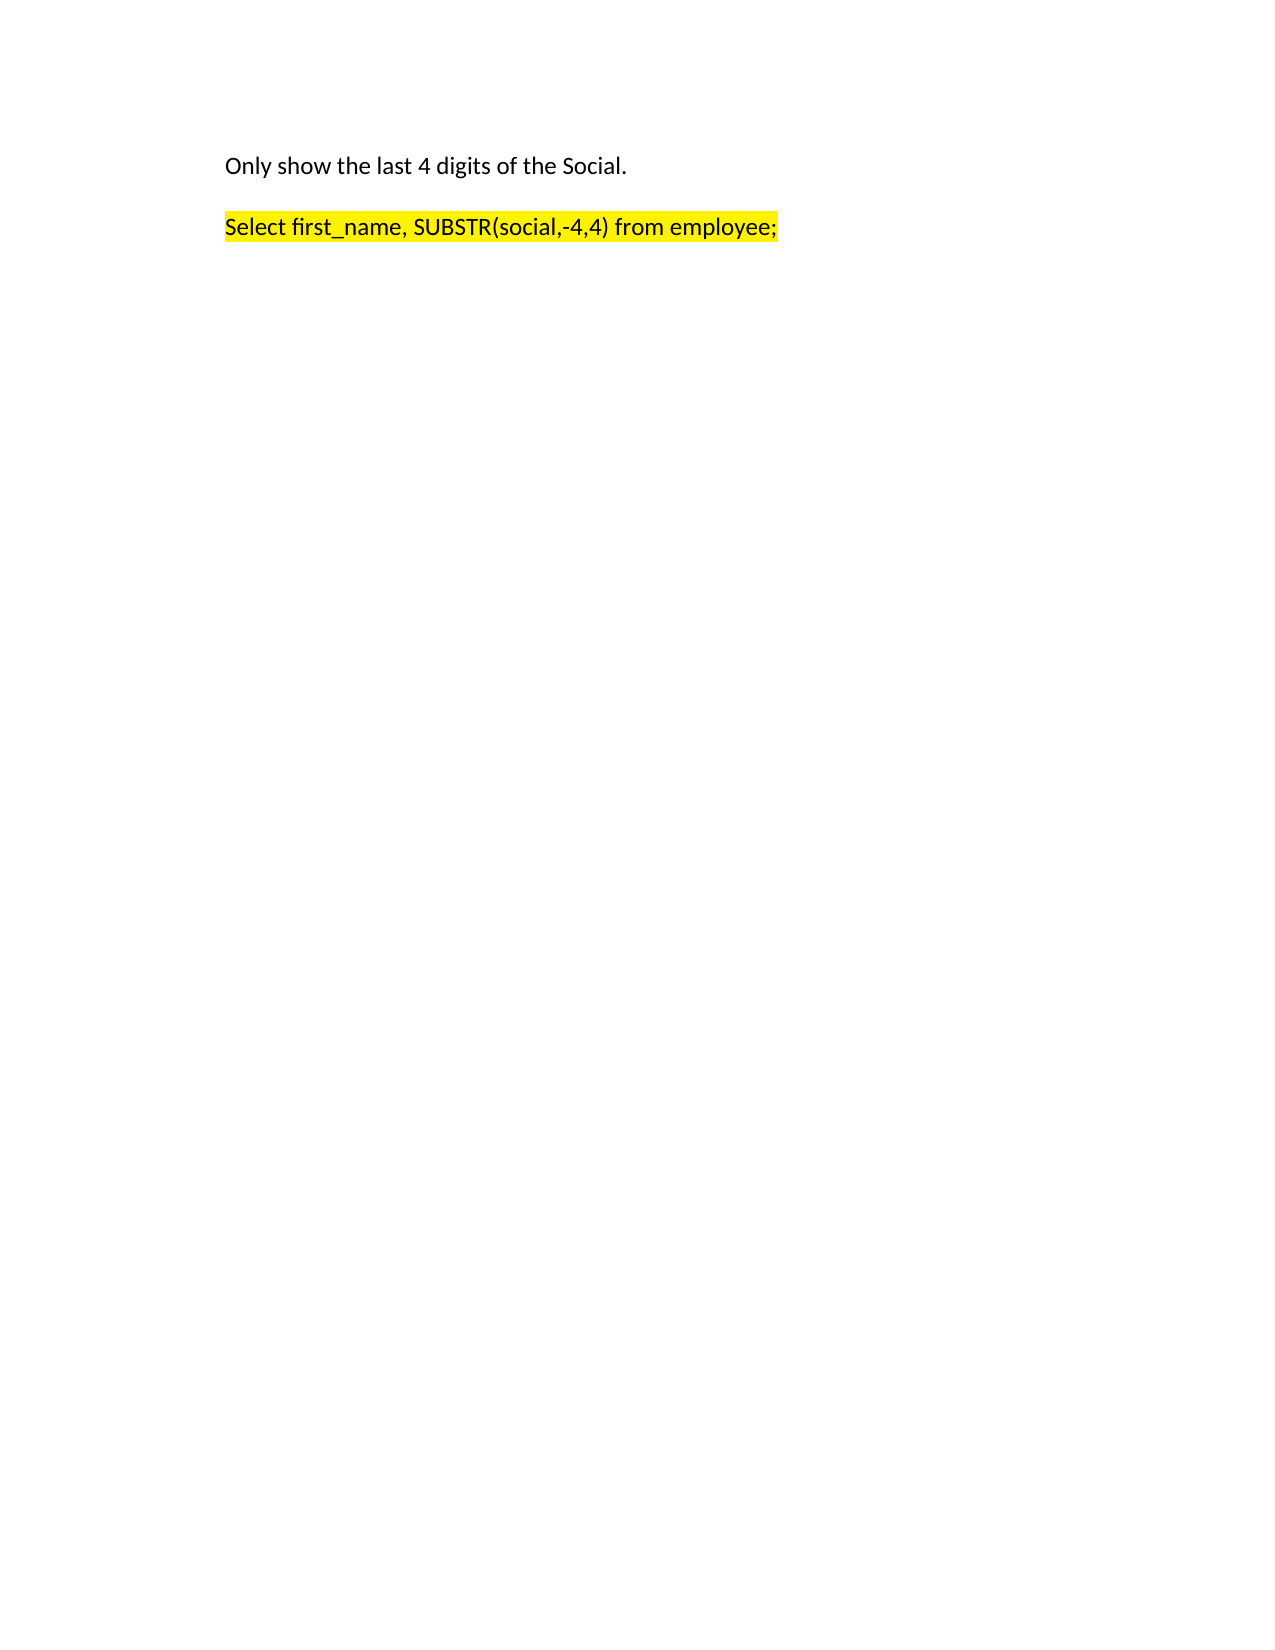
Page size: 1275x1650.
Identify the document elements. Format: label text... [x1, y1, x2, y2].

list Only show the last 4 digits of the Social. [225, 150, 1125, 181]
list Select first_name, SUBSTR(social,-4,4) from employee; [225, 211, 1125, 242]
